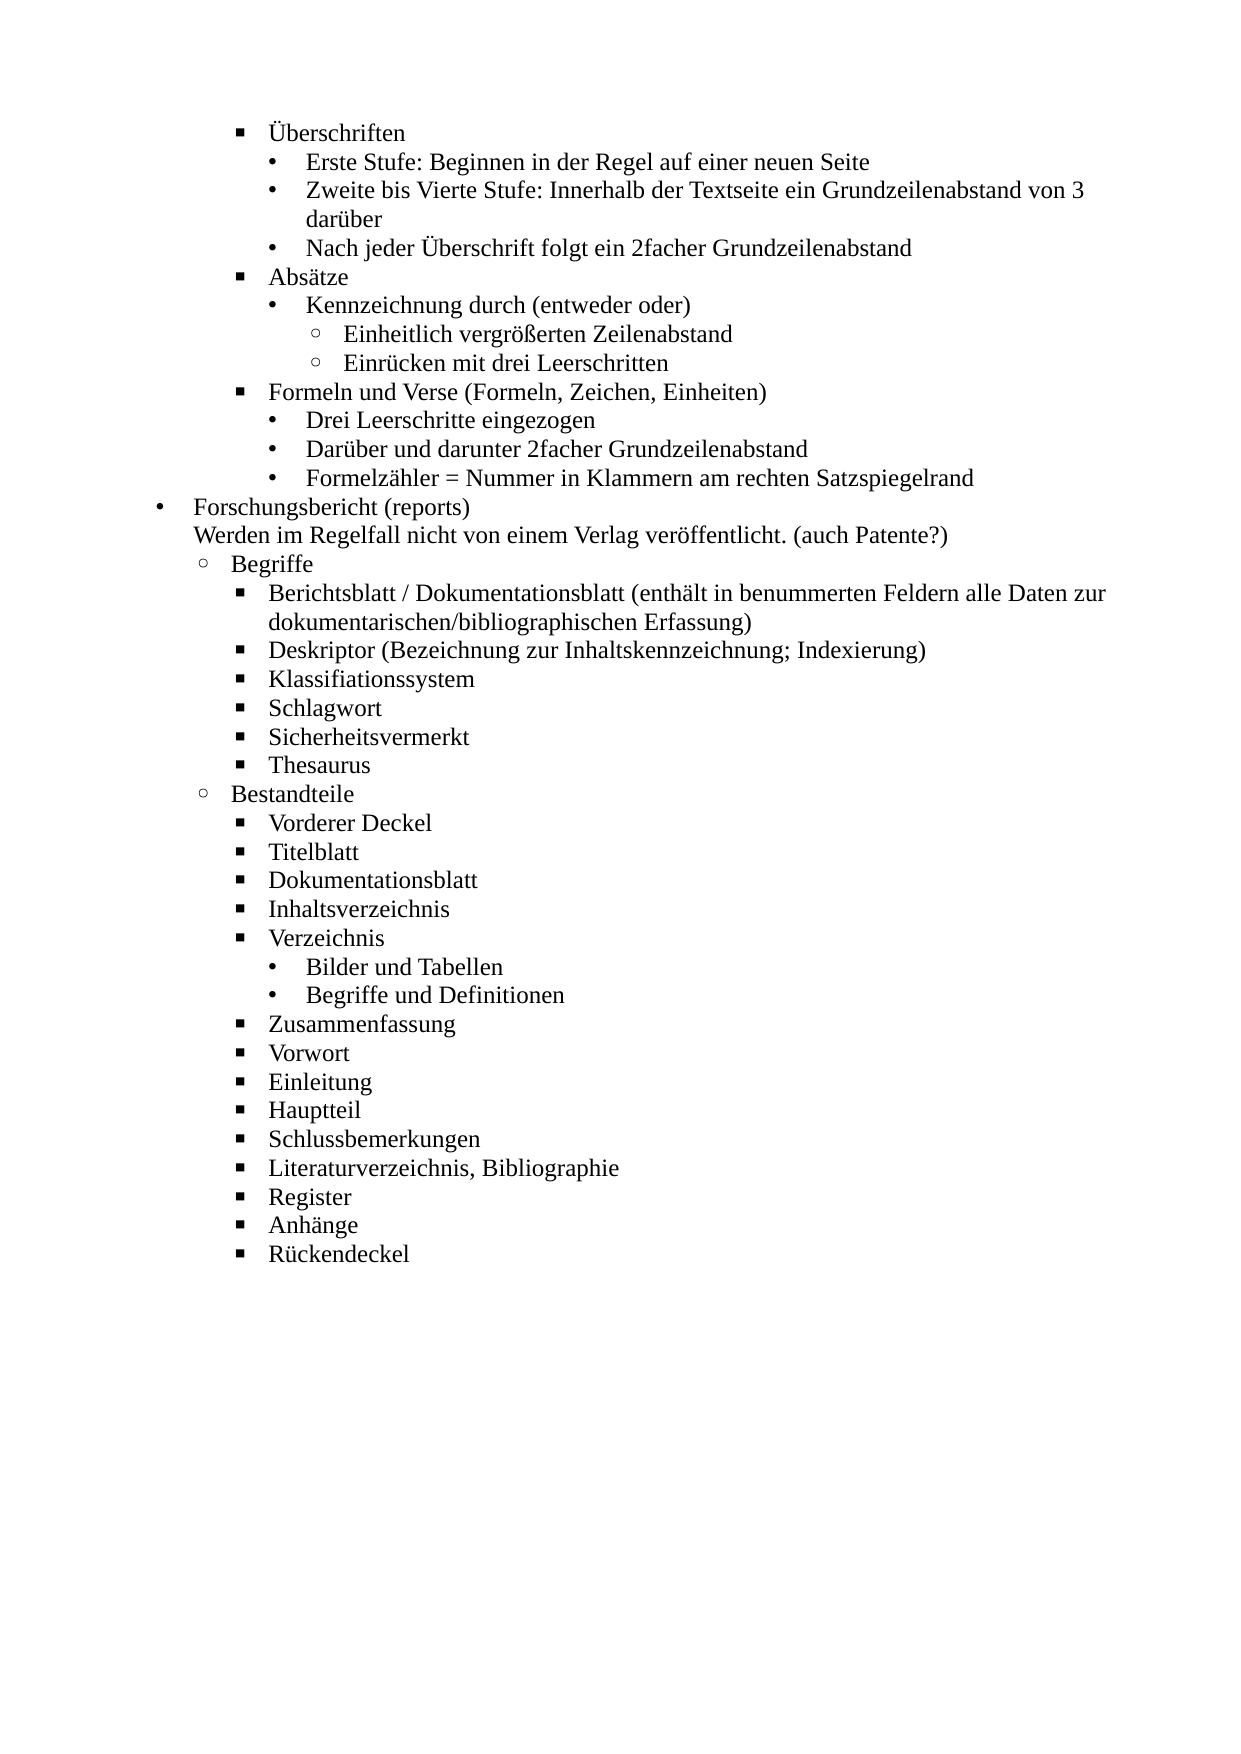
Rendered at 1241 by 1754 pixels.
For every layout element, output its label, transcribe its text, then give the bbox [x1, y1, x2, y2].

list Hauptteil [231, 1096, 1122, 1124]
list Berichtsblatt / Dokumentationsblatt (enthält in benummerten Feldern alle Daten zur dokumentarischen/bibliographischen Erfassung) [231, 578, 1122, 636]
list Bilder und Tabellen [268, 952, 1122, 981]
list Sicherheitsvermerkt [231, 722, 1122, 751]
list Darüber und darunter 2facher Grundzeilenabstand [268, 434, 1122, 463]
list Zusammenfassung [231, 1009, 1122, 1038]
list Schlagwort [231, 693, 1122, 722]
list Inhaltsverzeichnis [231, 894, 1122, 923]
list Dokumentationsblatt [231, 866, 1122, 894]
list Verzeichnis [231, 923, 1122, 952]
list Schlussbemerkungen [231, 1124, 1122, 1153]
list Literaturverzeichnis, Bibliographie [231, 1153, 1122, 1182]
list Einleitung [231, 1067, 1122, 1096]
list Bestandteile [193, 779, 1122, 808]
list Register [231, 1182, 1122, 1211]
list Anhänge [231, 1211, 1122, 1239]
list Absätze [231, 262, 1122, 291]
list Rückendeckel [231, 1239, 1122, 1268]
list Formelzähler = Nummer in Klammern am rechten Satzspiegelrand [268, 463, 1122, 492]
list Vorderer Deckel [231, 808, 1122, 837]
list Überschriften [231, 118, 1122, 147]
list Drei Leerschritte eingezogen [268, 406, 1122, 434]
list Thesaurus [231, 751, 1122, 779]
list Kennzeichnung durch (entweder oder) [268, 291, 1122, 319]
list Deskriptor (Bezeichnung zur Inhaltskennzeichnung; Indexierung) [231, 636, 1122, 664]
list Einrücken mit drei Leerschritten [306, 348, 1122, 377]
list Vorwort [231, 1038, 1122, 1067]
list Titelblatt [231, 837, 1122, 866]
list Erste Stufe: Beginnen in der Regel auf einer neuen Seite [268, 147, 1122, 176]
list Zweite bis Vierte Stufe: Innerhalb der Textseite ein Grundzeilenabstand von 3 darüber [268, 176, 1122, 233]
list Werden im Regelfall nicht von einem Verlag veröffentlicht. (auch Patente?) [156, 521, 1122, 549]
list Klassifiationssystem [231, 664, 1122, 693]
list Formeln und Verse (Formeln, Zeichen, Einheiten) [231, 377, 1122, 406]
list Begriffe und Definitionen [268, 981, 1122, 1009]
list Forschungsbericht (reports) [156, 492, 1122, 521]
list Begriffe [193, 549, 1122, 578]
list Einheitlich vergrößerten Zeilenabstand [306, 319, 1122, 348]
list Nach jeder Überschrift folgt ein 2facher Grundzeilenabstand [268, 233, 1122, 262]
